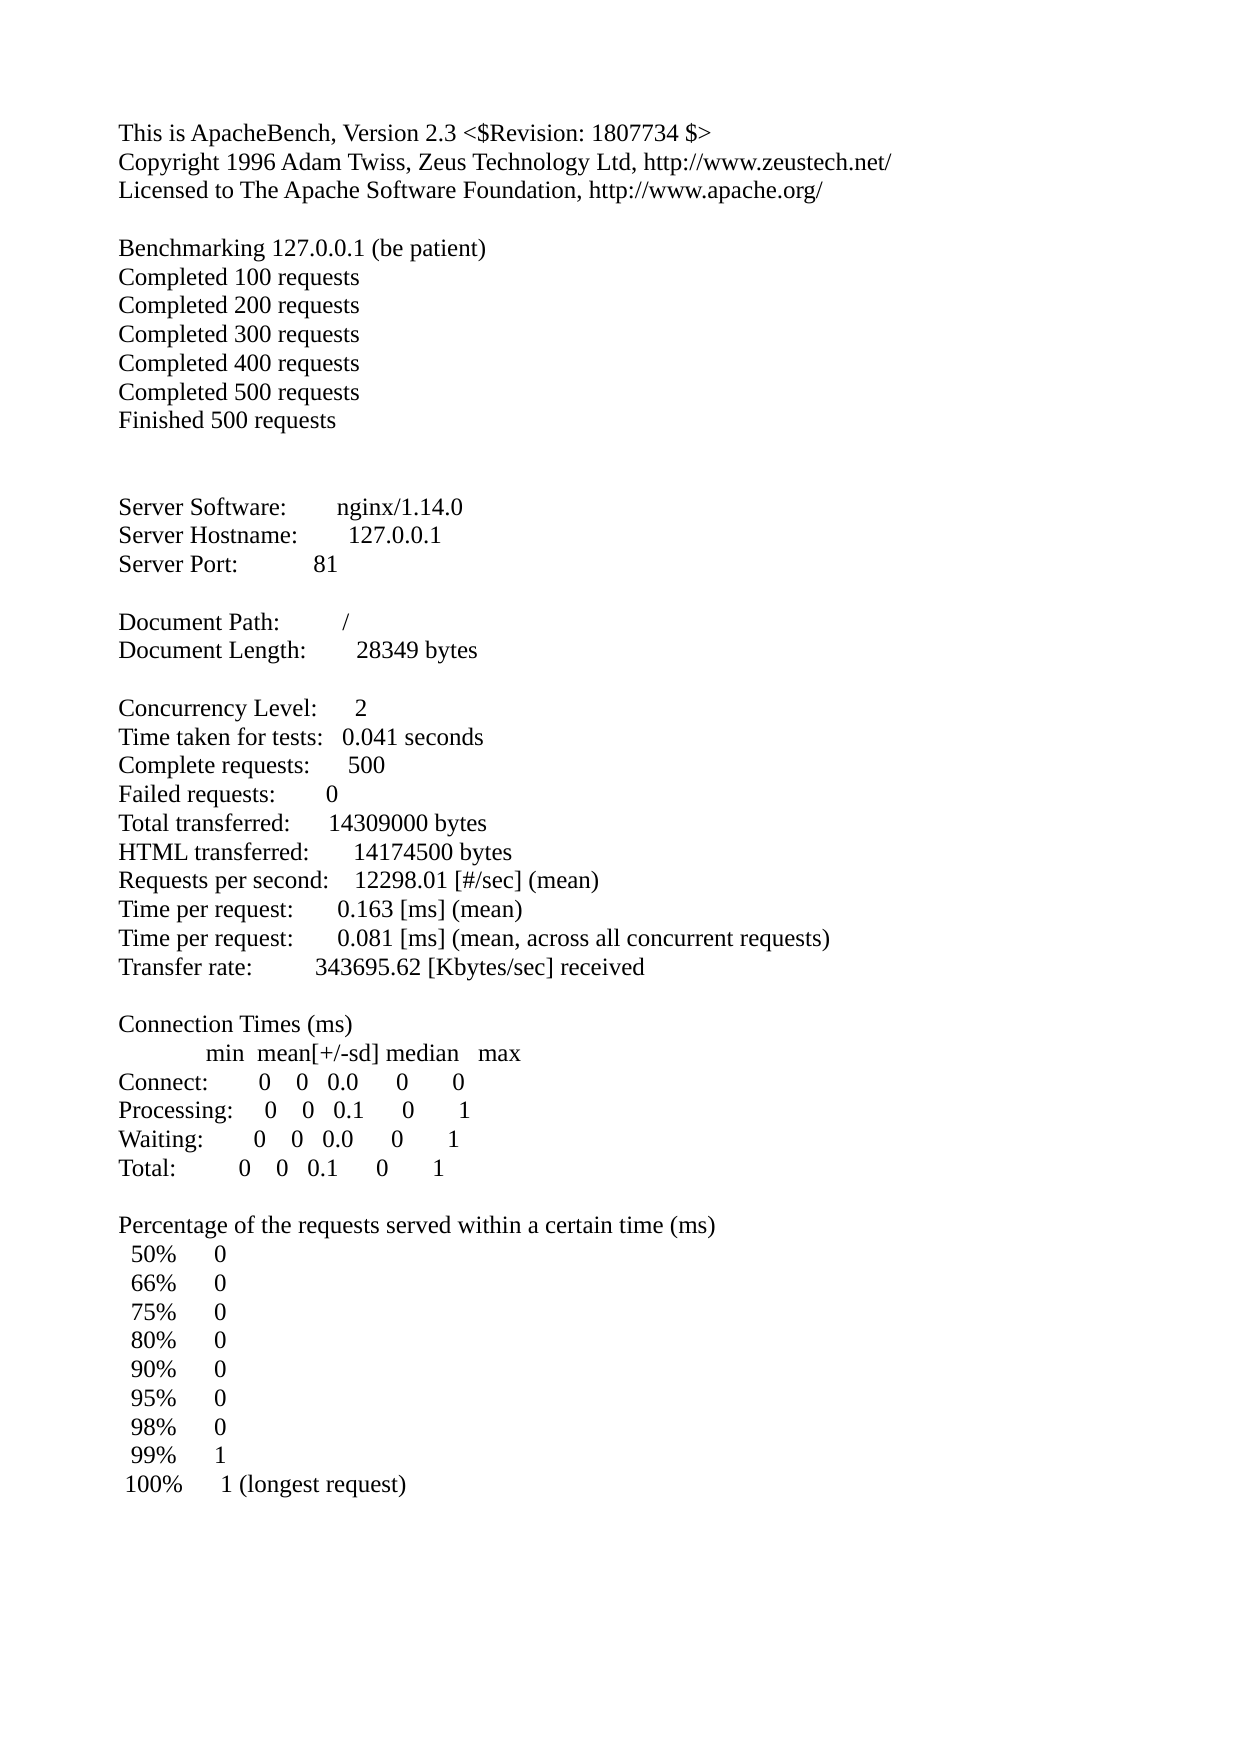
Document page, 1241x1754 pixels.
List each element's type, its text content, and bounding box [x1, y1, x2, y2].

text Requests per second: 12298.01 [#/sec] (mean) [118, 866, 1122, 894]
text min mean[+/-sd] median max [118, 1038, 1122, 1067]
text Processing: 0 0 0.1 0 1 [118, 1096, 1122, 1124]
text Connect: 0 0 0.0 0 0 [118, 1067, 1122, 1096]
text 50% 0 [118, 1239, 1122, 1268]
text Copyright 1996 Adam Twiss, Zeus Technology Ltd, http://www.zeustech.net/ [118, 147, 1122, 176]
text Server Hostname: 127.0.0.1 [118, 521, 1122, 549]
text 98% 0 [118, 1412, 1122, 1441]
text Time taken for tests: 0.041 seconds [118, 722, 1122, 751]
text Completed 300 requests [118, 319, 1122, 348]
text HTML transferred: 14174500 bytes [118, 837, 1122, 866]
text Connection Times (ms) [118, 1009, 1122, 1038]
text 80% 0 [118, 1326, 1122, 1354]
text Time per request: 0.081 [ms] (mean, across all concurrent requests) [118, 923, 1122, 952]
text Complete requests: 500 [118, 751, 1122, 779]
text 100% 1 (longest request) [118, 1469, 1122, 1498]
text Document Length: 28349 bytes [118, 636, 1122, 664]
text Completed 400 requests [118, 348, 1122, 377]
text Total transferred: 14309000 bytes [118, 808, 1122, 837]
text 95% 0 [118, 1383, 1122, 1412]
text 75% 0 [118, 1297, 1122, 1326]
text 90% 0 [118, 1354, 1122, 1383]
text Benchmarking 127.0.0.1 (be patient) [118, 233, 1122, 262]
text Document Path: / [118, 607, 1122, 636]
text 66% 0 [118, 1268, 1122, 1297]
text This is ApacheBench, Version 2.3 <$Revision: 1807734 $> [118, 118, 1122, 147]
text Completed 100 requests [118, 262, 1122, 291]
text Completed 200 requests [118, 291, 1122, 319]
text Total: 0 0 0.1 0 1 [118, 1153, 1122, 1182]
text Waiting: 0 0 0.0 0 1 [118, 1124, 1122, 1153]
text Server Software: nginx/1.14.0 [118, 492, 1122, 521]
text Concurrency Level: 2 [118, 693, 1122, 722]
text Finished 500 requests [118, 406, 1122, 434]
text Transfer rate: 343695.62 [Kbytes/sec] received [118, 952, 1122, 981]
text 99% 1 [118, 1441, 1122, 1469]
text Percentage of the requests served within a certain time (ms) [118, 1211, 1122, 1239]
text Time per request: 0.163 [ms] (mean) [118, 894, 1122, 923]
text Failed requests: 0 [118, 779, 1122, 808]
text Completed 500 requests [118, 377, 1122, 406]
text Licensed to The Apache Software Foundation, http://www.apache.org/ [118, 176, 1122, 204]
text Server Port: 81 [118, 549, 1122, 578]
